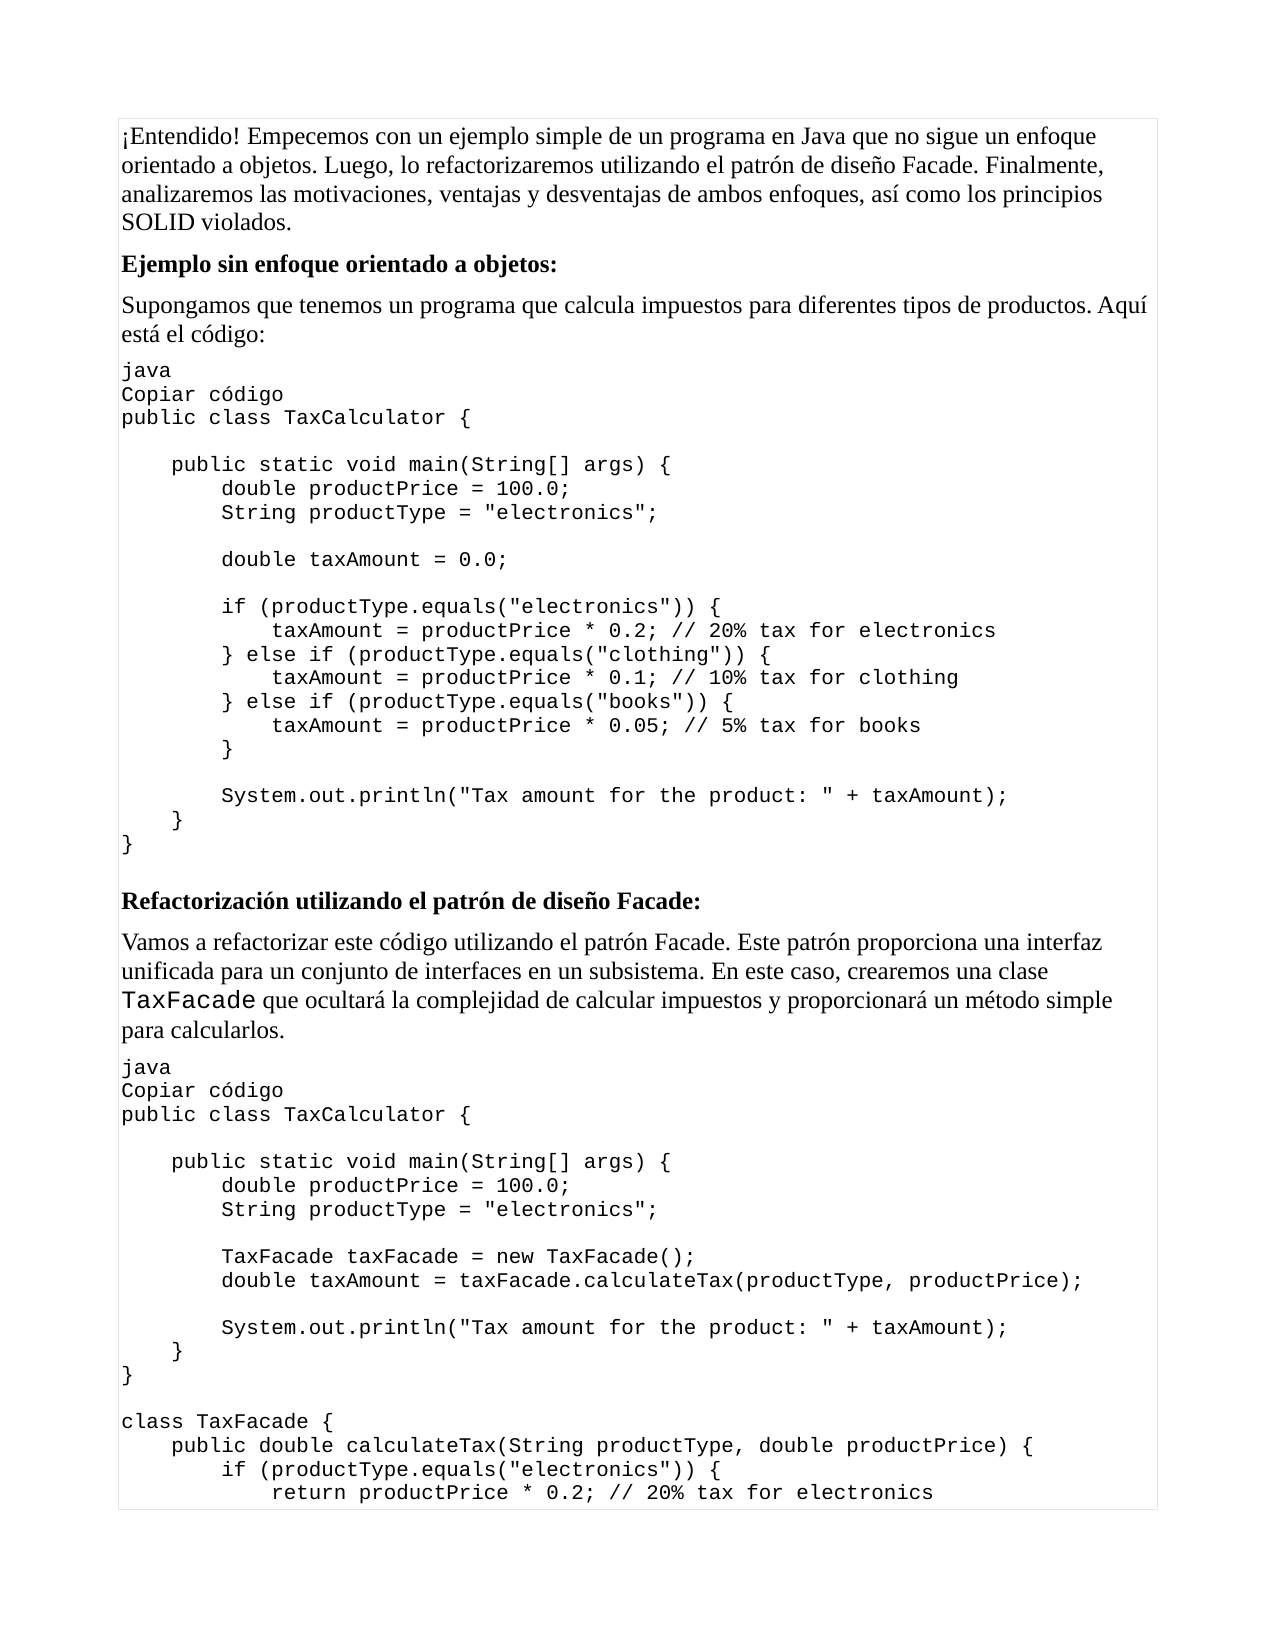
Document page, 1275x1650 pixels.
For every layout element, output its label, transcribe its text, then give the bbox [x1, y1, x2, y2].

text Copiar código [119, 381, 1157, 404]
text java [119, 1054, 1157, 1077]
text if (productType.equals("electronics")) { [119, 593, 1157, 617]
text Supongamos que tenemos un programa que calcula impuestos para diferentes tipos de productos. Aquí está el código: [119, 287, 1157, 347]
text } [119, 806, 1157, 830]
text Vamos a refactorizar este código utilizando el patrón Facade. Este patrón proporciona una interfaz unificada para un conjunto de interfaces en un subsistema. En este caso, crearemos una clase TaxFacade que ocultará la complejidad de calcular impuestos y proporcionará un método simple para calcularlos. [119, 924, 1157, 1044]
text double productPrice = 100.0; [119, 475, 1157, 499]
text taxAmount = productPrice * 0.1; // 10% tax for clothing [119, 664, 1157, 688]
text double productPrice = 100.0; [119, 1172, 1157, 1196]
text taxAmount = productPrice * 0.05; // 5% tax for books [119, 712, 1157, 735]
text class TaxFacade { [119, 1408, 1157, 1432]
text } [119, 1361, 1157, 1388]
text public class TaxCalculator { [119, 1101, 1157, 1128]
text return productPrice * 0.2; // 20% tax for electronics [119, 1479, 1157, 1509]
text String productType = "electronics"; [119, 499, 1157, 525]
text } else if (productType.equals("clothing")) { [119, 641, 1157, 664]
text } [119, 735, 1157, 762]
text public static void main(String[] args) { [119, 451, 1157, 475]
text String productType = "electronics"; [119, 1196, 1157, 1222]
text Refactorización utilizando el patrón de diseño Facade: [119, 883, 1157, 915]
text TaxFacade taxFacade = new TaxFacade(); [119, 1243, 1157, 1267]
text Ejemplo sin enfoque orientado a objetos: [119, 246, 1157, 277]
text taxAmount = productPrice * 0.2; // 20% tax for electronics [119, 617, 1157, 641]
text public double calculateTax(String productType, double productPrice) { [119, 1432, 1157, 1456]
text Copiar código [119, 1077, 1157, 1101]
text } [119, 1337, 1157, 1361]
text System.out.println("Tax amount for the product: " + taxAmount); [119, 782, 1157, 806]
text public class TaxCalculator { [119, 404, 1157, 431]
text double taxAmount = taxFacade.calculateTax(productType, productPrice); [119, 1267, 1157, 1293]
text public static void main(String[] args) { [119, 1148, 1157, 1172]
text System.out.println("Tax amount for the product: " + taxAmount); [119, 1314, 1157, 1337]
text } else if (productType.equals("books")) { [119, 688, 1157, 712]
text double taxAmount = 0.0; [119, 546, 1157, 573]
text ¡Entendido! Empecemos con un ejemplo simple de un programa en Java que no sigue un enfoque orientado a objetos. Luego, lo refactorizaremos utilizando el patrón de diseño Facade. Finalmente, analizaremos las motivaciones, ventajas y desventajas de ambos enfoques, así como los principios SOLID violados. [119, 119, 1157, 236]
text java [119, 357, 1157, 381]
text } [119, 830, 1157, 856]
text if (productType.equals("electronics")) { [119, 1456, 1157, 1479]
